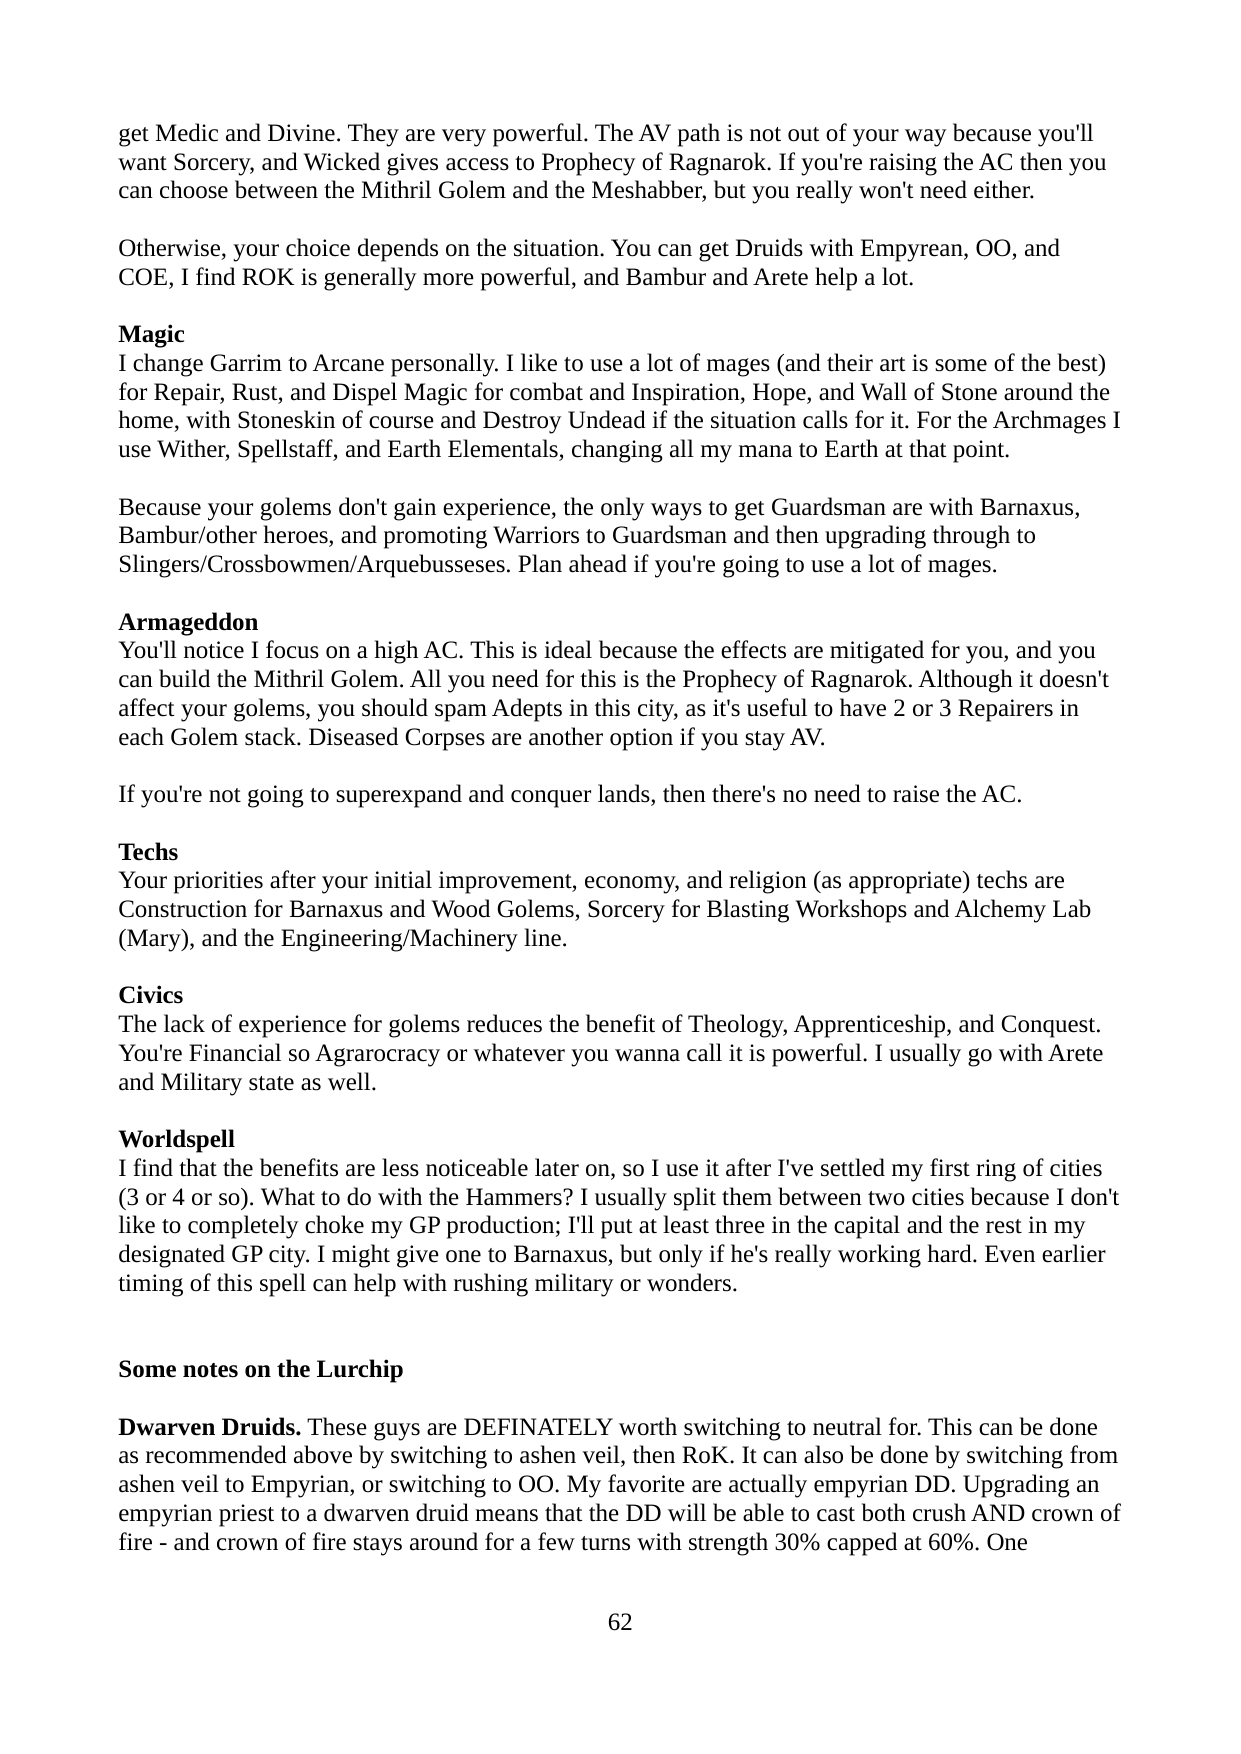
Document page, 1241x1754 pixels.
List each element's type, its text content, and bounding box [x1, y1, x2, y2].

text Civics [118, 981, 1122, 1009]
text Otherwise, your choice depends on the situation. You can get Druids with Empyrean, OO, and COE, I find ROK is generally more powerful, and Bambur and Arete help a lot. [118, 233, 1122, 291]
text The lack of experience for golems reduces the benefit of Theology, Apprenticeship, and Conquest. You're Financial so Agrarocracy or whatever you wanna call it is powerful. I usually go with Arete and Military state as well. [118, 1009, 1122, 1096]
text Your priorities after your initial improvement, economy, and religion (as appropriate) techs are Construction for Barnaxus and Wood Golems, Sorcery for Blasting Workshops and Alchemy Lab (Mary), and the Engineering/Machinery line. [118, 866, 1122, 952]
text Armageddon [118, 607, 1122, 636]
text You'll notice I focus on a high AC. This is ideal because the effects are mitigated for you, and you can build the Mithril Golem. All you need for this is the Prophecy of Ragnarok. Although it doesn't affect your golems, you should spam Adepts in this city, as it's useful to have 2 or 3 Repairers in each Golem stack. Diseased Corpses are another option if you stay AV. [118, 636, 1122, 751]
text Magic [118, 319, 1122, 348]
text get Medic and Divine. They are very powerful. The AV path is not out of your way because you'll want Sorcery, and Wicked gives access to Prophecy of Ragnarok. If you're raising the AC then you can choose between the Mithril Golem and the Meshabber, but you really won't need either. [118, 118, 1122, 204]
text Dwarven Druids. These guys are DEFINATELY worth switching to neutral for. This can be done as recommended above by switching to ashen veil, then RoK. It can also be done by switching from ashen veil to Empyrian, or switching to OO. My favorite are actually empyrian DD. Upgrading an empyrian priest to a dwarven druid means that the DD will be able to cast both crush AND crown of fire - and crown of fire stays around for a few turns with strength 30% capped at 60%. One [118, 1412, 1122, 1556]
text If you're not going to superexpand and conquer lands, then there's no need to raise the AC. [118, 779, 1122, 808]
text Worldspell [118, 1124, 1122, 1153]
text Techs [118, 837, 1122, 866]
text Because your golems don't gain experience, the only ways to get Guardsman are with Barnaxus, Bambur/other heroes, and promoting Warriors to Guardsman and then upgrading through to Slingers/Crossbowmen/Arquebusseses. Plan ahead if you're going to use a lot of mages. [118, 492, 1122, 578]
text Some notes on the Lurchip [118, 1354, 1122, 1383]
text I find that the benefits are less noticeable later on, so I use it after I've settled my first ring of cities (3 or 4 or so). What to do with the Hammers? I usually split them between two cities because I don't like to completely choke my GP production; I'll put at least three in the capital and the rest in my designated GP city. I might give one to Barnaxus, but only if he's really working hard. Even earlier timing of this spell can help with rushing military or wonders. [118, 1153, 1122, 1297]
text I change Garrim to Arcane personally. I like to use a lot of mages (and their art is some of the best) for Repair, Rust, and Dispel Magic for combat and Inspiration, Hope, and Wall of Stone around the home, with Stoneskin of course and Destroy Undead if the situation calls for it. For the Archmages I use Wither, Spellstaff, and Earth Elementals, changing all my mana to Earth at that point. [118, 348, 1122, 463]
